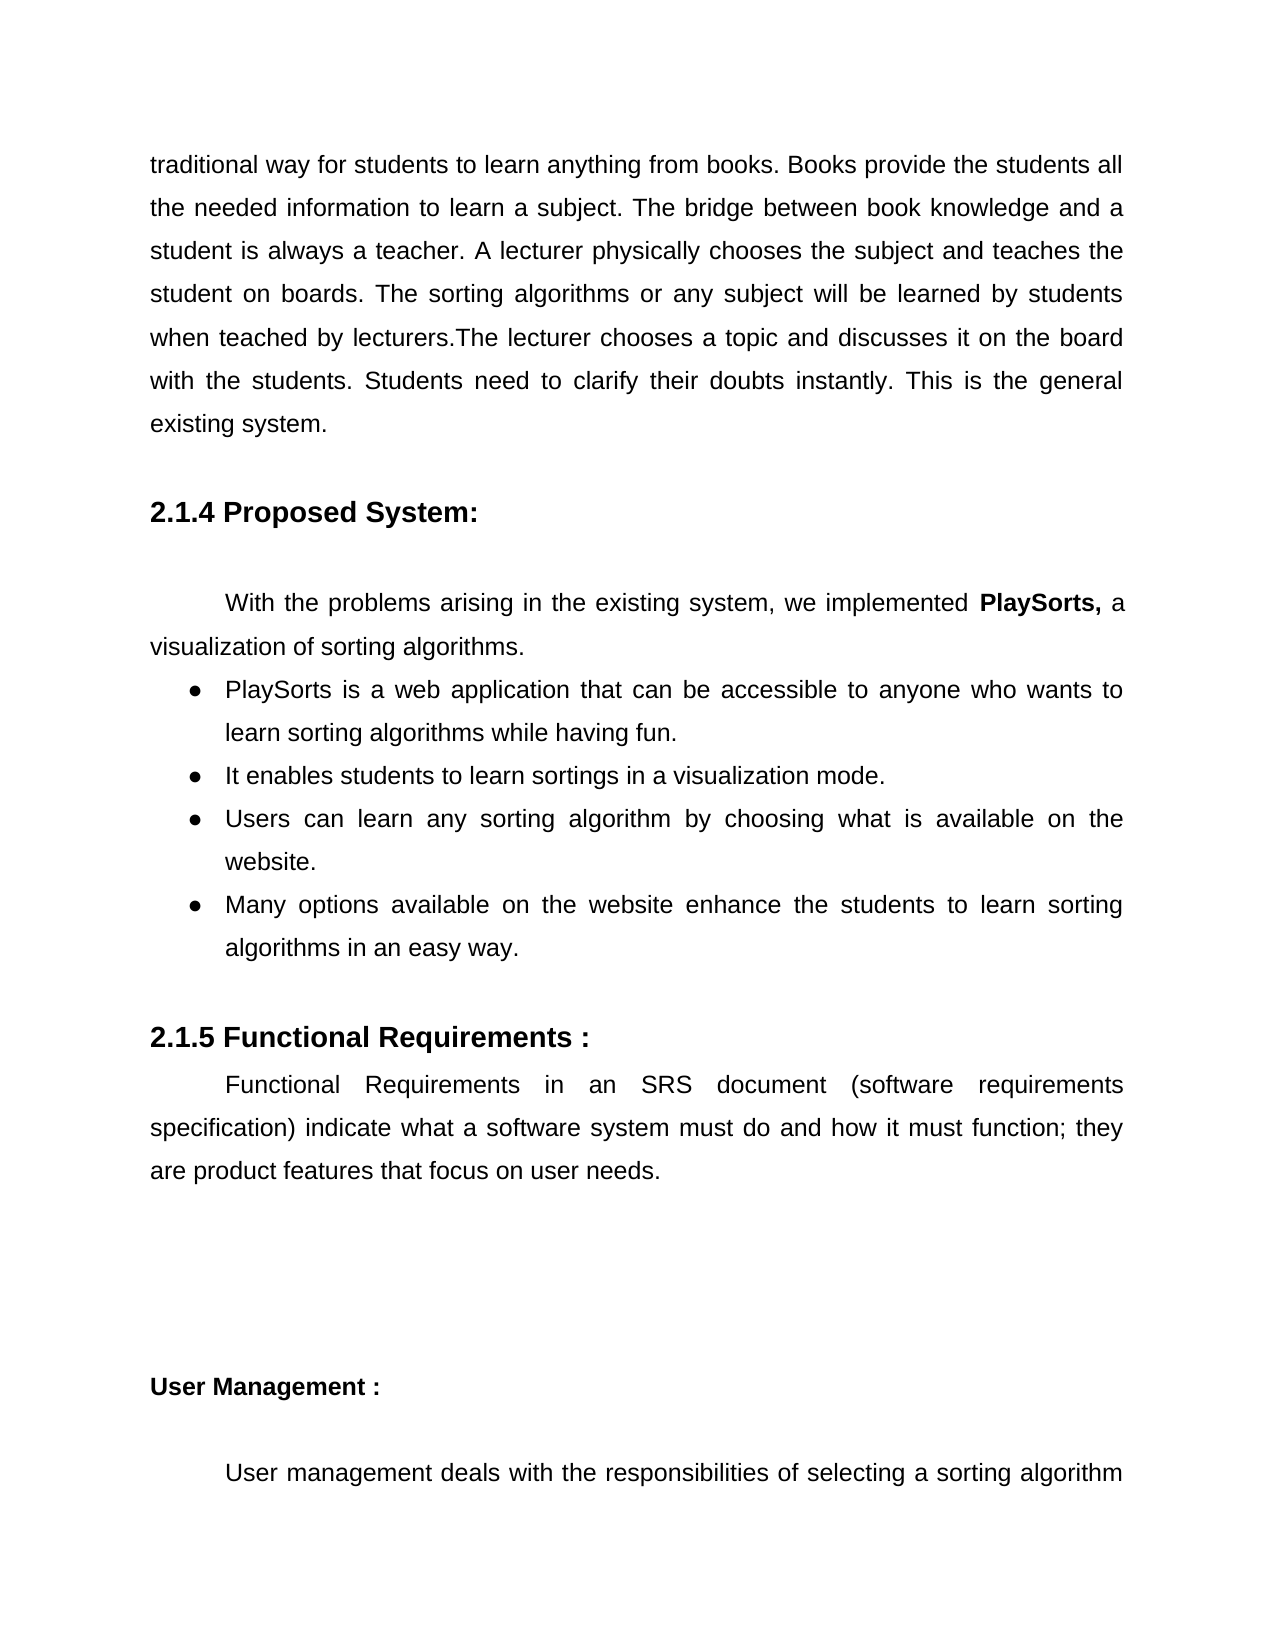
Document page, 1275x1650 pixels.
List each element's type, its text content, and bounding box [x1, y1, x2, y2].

list Users can learn any sorting algorithm by choosing what is available on the website. [187, 804, 1125, 876]
text 2.1.4 Proposed System: [150, 495, 1125, 528]
list PlaySorts is a web application that can be accessible to anyone who wants to learn sorting algorithms while having fun. [187, 675, 1125, 747]
list It enables students to learn sortings in a visualization mode. [187, 761, 1125, 790]
text With the problems arising in the existing system, we implemented PlaySorts, a visualization of sorting algorithms. [150, 588, 1125, 660]
list Many options available on the website enhance the students to learn sorting algorithms in an easy way. [187, 890, 1125, 962]
text traditional way for students to learn anything from books. Books provide the students all the needed information to learn a subject. The bridge between book knowledge and a student is always a teacher. A lecturer physically chooses the subject and teaches the student on boards. The sorting algorithms or any subject will be learned by students when teached by lecturers.The lecturer chooses a topic and discusses it on the board with the students. Students need to clarify their doubts instantly. This is the general existing system. [150, 150, 1125, 437]
text Functional Requirements in an SRS document (software requirements specification) indicate what a software system must do and how it must function; they are product features that focus on user needs. [150, 1070, 1125, 1185]
text 2.1.5 Functional Requirements : [150, 1020, 1125, 1053]
text User Management : [150, 1372, 1125, 1401]
text User management deals with the responsibilities of selecting a sorting algorithm [150, 1458, 1125, 1487]
